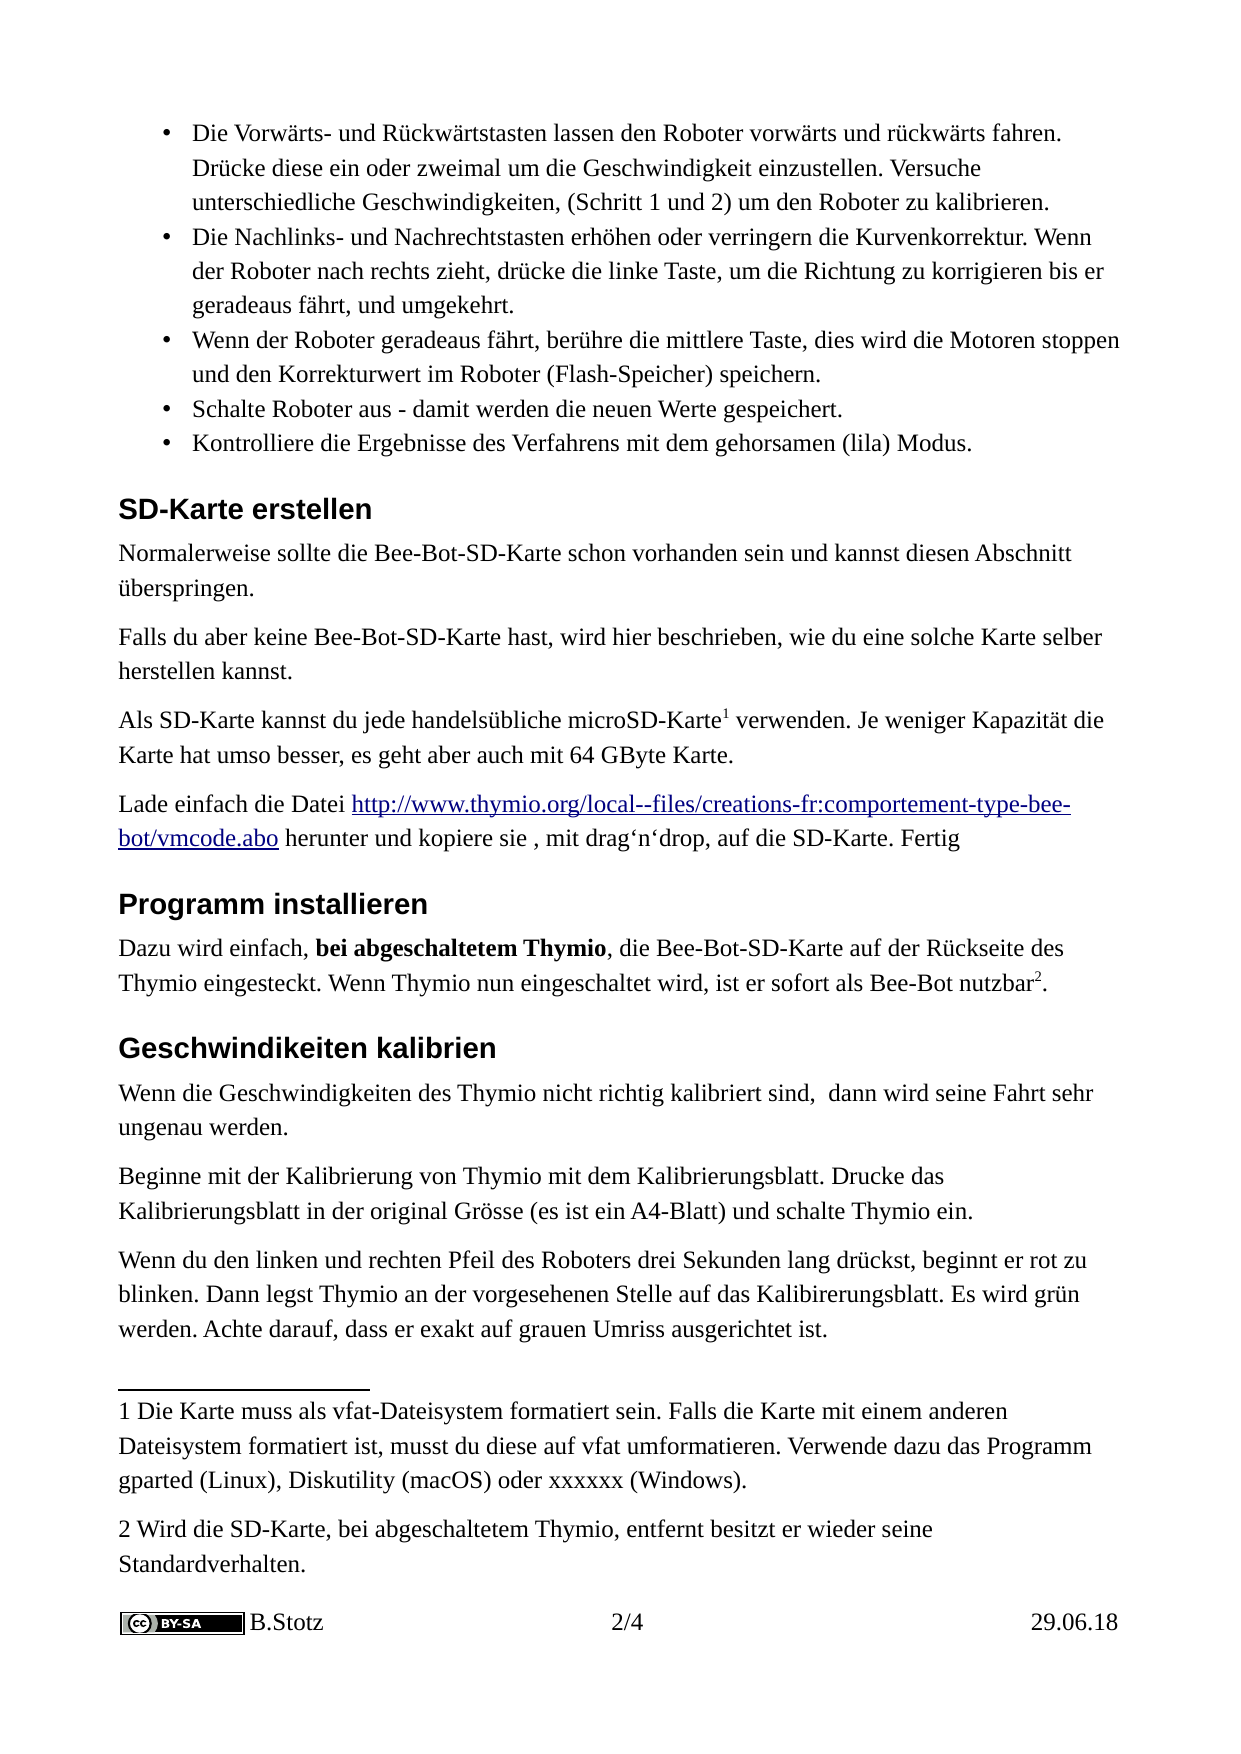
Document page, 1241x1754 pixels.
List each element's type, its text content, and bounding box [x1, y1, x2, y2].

text Beginne mit der Kalibrierung von Thymio mit dem Kalibrierungsblatt. Drucke das Kalibrierungsblatt in der original Grösse (es ist ein A4-Blatt) und schalte Thymio ein. [118, 1161, 1122, 1224]
text Lade einfach die Datei http://www.thymio.org/local--files/creations-fr:comportement-type-bee-bot/vmcode.abo herunter und kopiere sie , mit drag‘n‘drop, auf die SD-Karte. Fertig [118, 789, 1122, 852]
text Wenn die Geschwindigkeiten des Thymio nicht richtig kalibriert sind, dann wird seine Fahrt sehr ungenau werden. [118, 1078, 1122, 1141]
list Kontrolliere die Ergebnisse des Verfahrens mit dem gehorsamen (lila) Modus. [162, 428, 1122, 457]
list Wenn der Roboter geradeaus fährt, berühre die mittlere Taste, dies wird die Motoren stoppen und den Korrekturwert im Roboter (Flash-Speicher) speichern. [162, 325, 1122, 388]
subtitle Programm installieren [118, 887, 1122, 921]
subtitle Geschwindikeiten kalibrien [118, 1031, 1122, 1065]
text Wird die SD-Karte, bei abgeschaltetem Thymio, entfernt besitzt er wieder seine Standardverhalten. [118, 1514, 1122, 1578]
text Wenn du den linken und rechten Pfeil des Roboters drei Sekunden lang drückst, beginnt er rot zu blinken. Dann legst Thymio an der vorgesehenen Stelle auf das Kalibirerungsblatt. Es wird grün werden. Achte darauf, dass er exakt auf grauen Umriss ausgerichtet ist. [118, 1245, 1122, 1342]
text Dazu wird einfach, bei abgeschaltetem Thymio, die Bee-Bot-SD-Karte auf der Rückseite des Thymio eingesteckt. Wenn Thymio nun eingeschaltet wird, ist er sofort als Bee-Bot nutzbar. [118, 933, 1122, 997]
text Die Karte muss als vfat-Dateisystem formatiert sein. Falls die Karte mit einem anderen Dateisystem formatiert ist, musst du diese auf vfat umformatieren. Verwende dazu das Programm gparted (Linux), Diskutility (macOS) oder xxxxxx (Windows). [118, 1396, 1122, 1494]
text Als SD-Karte kannst du jede handelsübliche microSD-Karte verwenden. Je weniger Kapazität die Karte hat umso besser, es geht aber auch mit 64 GByte Karte. [118, 705, 1122, 769]
list Schalte Roboter aus - damit werden die neuen Werte gespeichert. [162, 394, 1122, 423]
text Falls du aber keine Bee-Bot-SD-Karte hast, wird hier beschrieben, wie du eine solche Karte selber herstellen kannst. [118, 622, 1122, 685]
text Normalerweise sollte die Bee-Bot-SD-Karte schon vorhanden sein und kannst diesen Abschnitt überspringen. [118, 538, 1122, 602]
list Die Vorwärts- und Rückwärtstasten lassen den Roboter vorwärts und rückwärts fahren. Drücke diese ein oder zweimal um die Geschwindigkeit einzustellen. Versuche unterschiedliche Geschwindigkeiten, (Schritt 1 und 2) um den Roboter zu kalibrieren. [162, 118, 1122, 216]
list Die Nachlinks- und Nachrechtstasten erhöhen oder verringern die Kurvenkorrektur. Wenn der Roboter nach rechts zieht, drücke die linke Taste, um die Richtung zu korrigieren bis er geradeaus fährt, und umgekehrt. [162, 222, 1122, 319]
subtitle SD-Karte erstellen [118, 492, 1122, 526]
